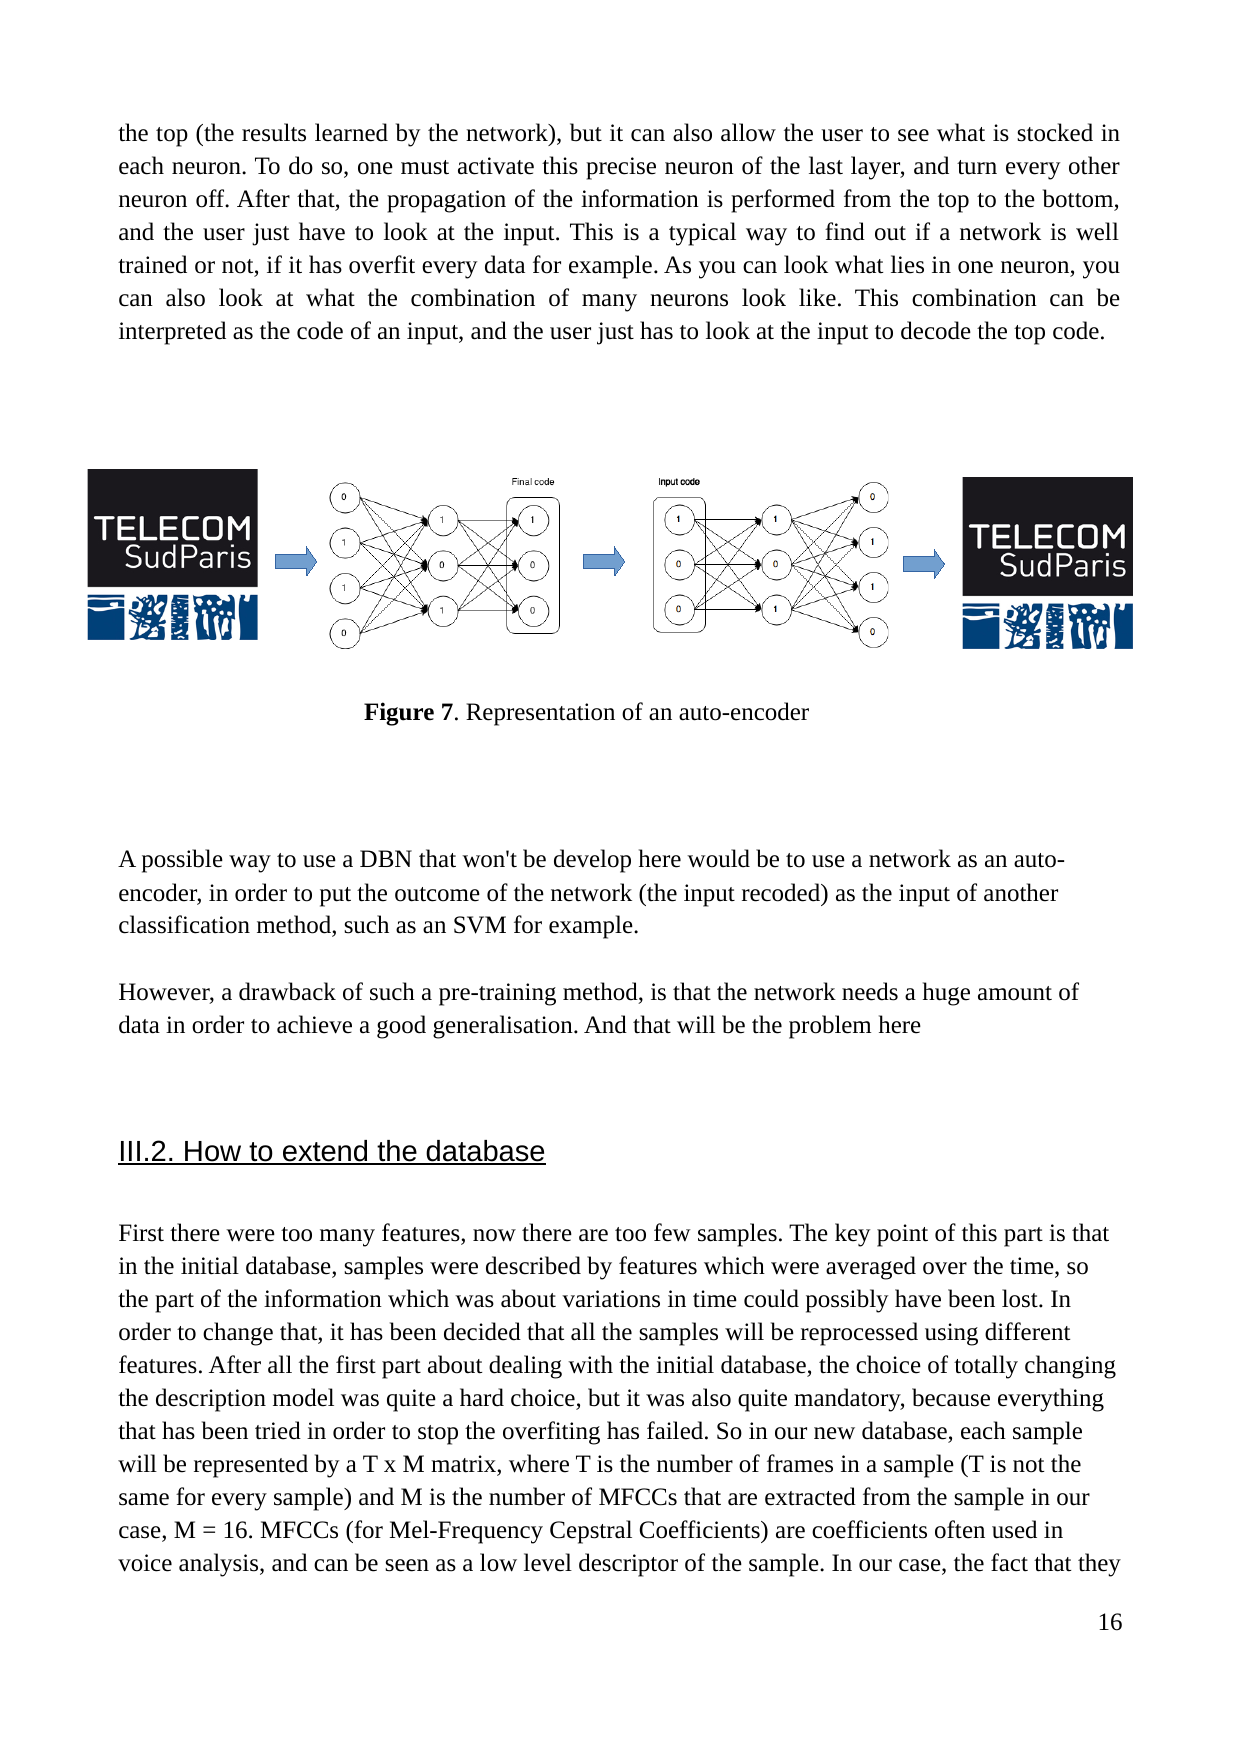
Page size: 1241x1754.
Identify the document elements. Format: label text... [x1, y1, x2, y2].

text A possible way to use a DBN that won't be develop here would be to use a network as an auto-encoder, in order to put the outcome of the network (the input recoded) as the input of another classification method, such as an SVM for example. [118, 844, 1122, 939]
picture [329, 474, 568, 651]
picture [962, 477, 1133, 649]
picture [87, 469, 258, 640]
text the top (the results learned by the network), but it can also allow the user to see what is stocked in each neuron. To do so, one must activate this precise neuron of the last layer, and turn every other neuron off. After that, the propagation of the information is performed from the top to the bottom, and the user just have to look at the input. This is a typical way to find out if a network is well trained or not, if it has overfit every data for example. As you can look what lies in one neuron, you can also look at what the combination of many neurons look like. This combination can be interpreted as the code of an input, and the user just has to look at the input to decode the top code. [118, 118, 1122, 345]
picture [645, 474, 889, 650]
text However, a drawback of such a pre-training method, is that the network needs a huge amount of data in order to achieve a good generalisation. And that will be the problem here [118, 977, 1122, 1038]
subtitle III.2. How to extend the database [118, 1134, 1122, 1167]
text First there were too many features, now there are too few samples. The key point of this part is that in the initial database, samples were described by features which were averaged over the time, so the part of the information which was about variations in time could possibly have been lost. In order to change that, it has been decided that all the samples will be reprocessed using different features. After all the first part about dealing with the initial database, the choice of totally changing the description model was quite a hard choice, but it was also quite mandatory, because everything that has been tried in order to stop the overfiting has failed. So in our new database, each sample will be represented by a T x M matrix, where T is the number of frames in a sample (T is not the same for every sample) and M is the number of MFCCs that are extracted from the sample in our case, M = 16. MFCCs (for Mel-Frequency Cepstral Coefficients) are coefficients often used in voice analysis, and can be seen as a low level descriptor of the sample. In our case, the fact that they [118, 1218, 1122, 1577]
